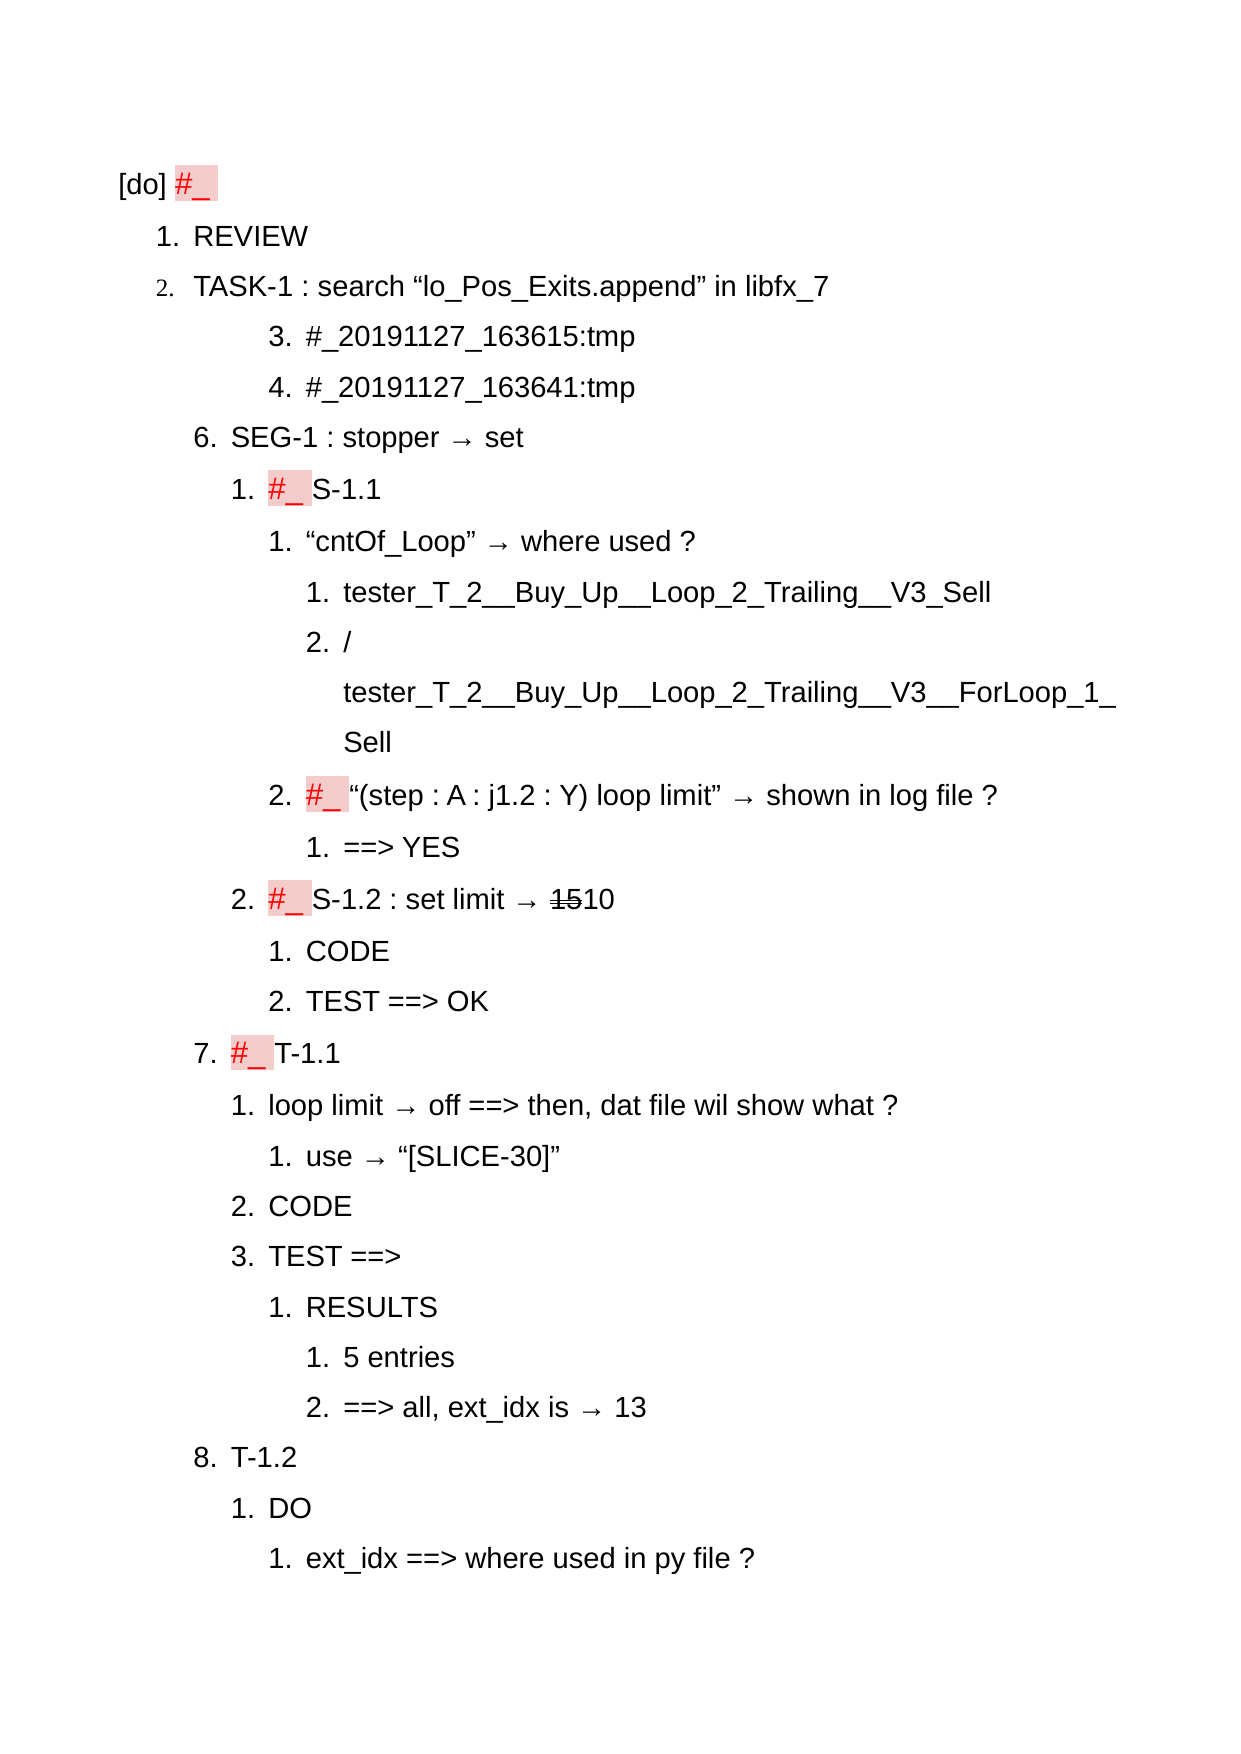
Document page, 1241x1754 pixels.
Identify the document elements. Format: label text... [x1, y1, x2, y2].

list SEG-1 : stopper → set [193, 420, 1122, 454]
list ==> YES [306, 830, 1122, 863]
list #_ T-1.1 [193, 1034, 1122, 1070]
list #_ S-1.2 : set limit → 1510 [231, 880, 1122, 916]
list T-1.2 [193, 1441, 1122, 1474]
list TEST ==> [231, 1239, 1122, 1273]
text [do] #_ [118, 165, 1122, 201]
list #_20191127_163615:tmp [268, 319, 1122, 353]
list DO [231, 1491, 1122, 1524]
list #_ “(step : A : j1.2 : Y) loop limit” → shown in log file ? [268, 776, 1122, 812]
list / tester_T_2__Buy_Up__Loop_2_Trailing__V3__ForLoop_1_Sell [306, 625, 1122, 759]
list loop limit → off ==> then, dat file wil show what ? [231, 1088, 1122, 1122]
list CODE [268, 934, 1122, 967]
list tester_T_2__Buy_Up__Loop_2_Trailing__V3_Sell [306, 574, 1122, 608]
list TEST ==> OK [268, 984, 1122, 1018]
list RESULTS [268, 1289, 1122, 1323]
list ext_idx ==> where used in py file ? [268, 1541, 1122, 1575]
list “cntOf_Loop” → where used ? [268, 524, 1122, 558]
list ==> all, ext_idx is → 13 [306, 1390, 1122, 1424]
list #_ S-1.1 [231, 470, 1122, 506]
list use → “[SLICE-30]” [268, 1139, 1122, 1172]
list TASK-1 : search “lo_Pos_Exits.append” in libfx_7 [156, 269, 1122, 303]
list 5 entries [306, 1340, 1122, 1373]
list CODE [231, 1189, 1122, 1222]
list REVIEW [156, 219, 1122, 252]
list #_20191127_163641:tmp [268, 370, 1122, 403]
